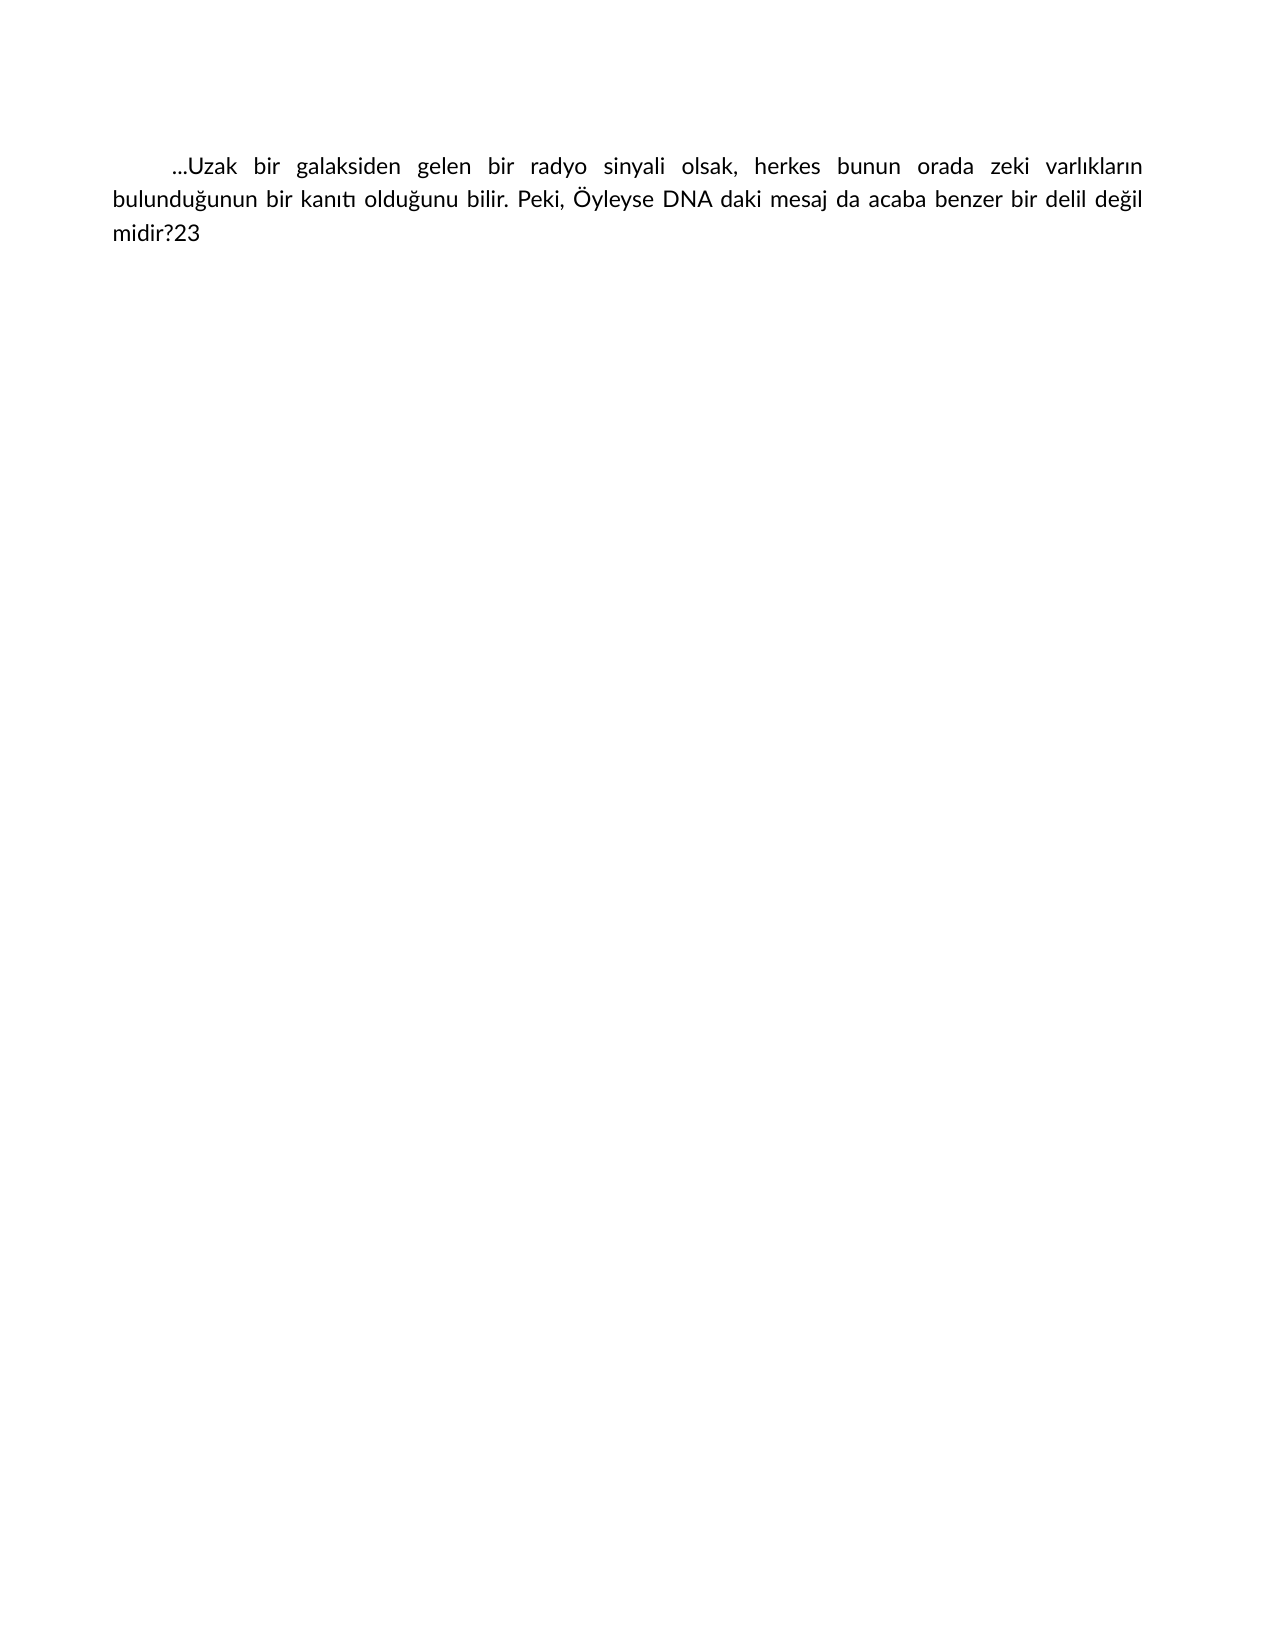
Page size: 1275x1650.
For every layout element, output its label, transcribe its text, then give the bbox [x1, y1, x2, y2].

text ...Uzak bir galaksiden gelen bir radyo sinyali olsak, herkes bunun orada zeki varlıkların bulunduğunun bir kanıtı olduğunu bilir. Peki, Öyleyse DNA daki mesaj da acaba benzer bir delil değil midir?23 [112, 148, 1145, 248]
